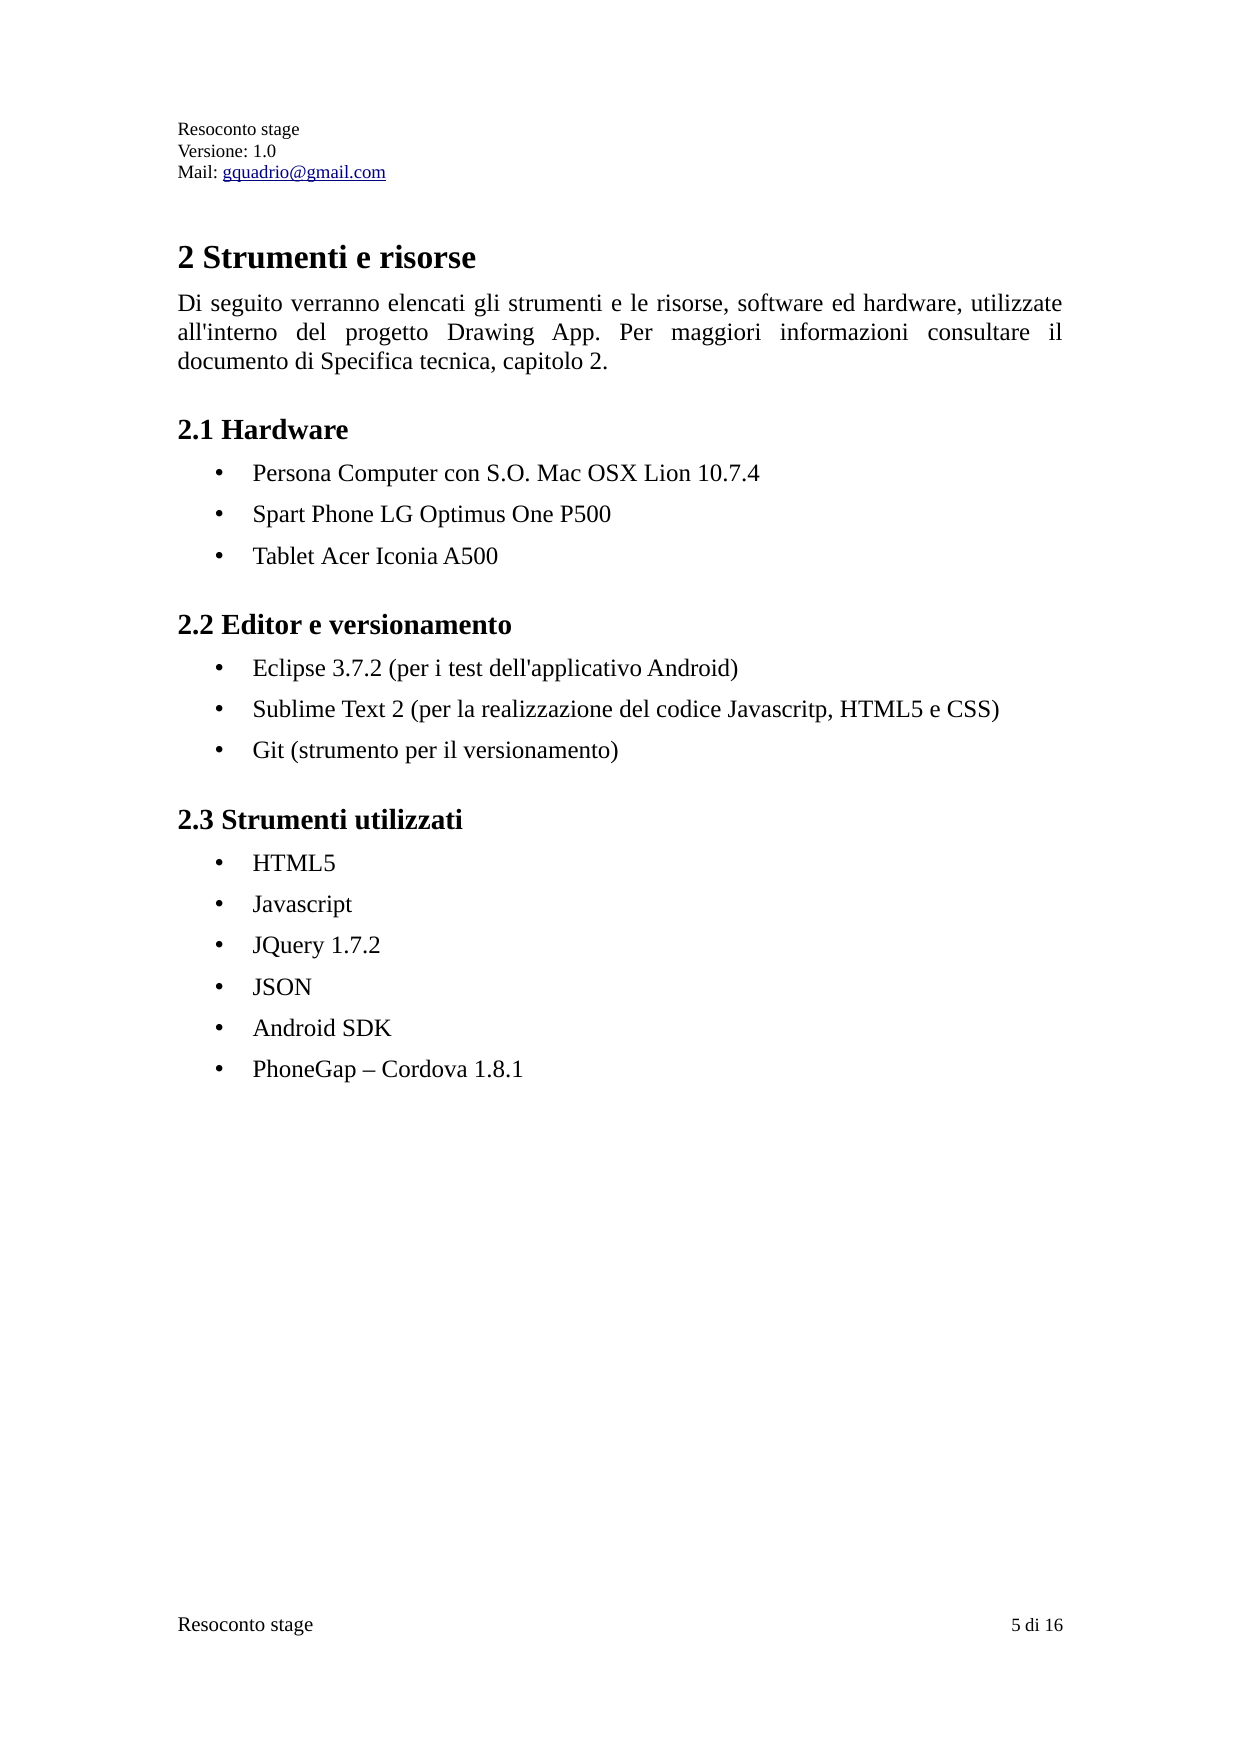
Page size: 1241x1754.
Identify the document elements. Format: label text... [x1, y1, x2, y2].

list Javascript [215, 889, 1063, 918]
list HTML5 [215, 848, 1063, 877]
subtitle 2.3 Strumenti utilizzati [177, 802, 1063, 835]
text Di seguito verranno elencati gli strumenti e le risorse, software ed hardware, utilizzate all'interno del progetto Drawing App. Per maggiori informazioni consultare il documento di Specifica tecnica, capitolo 2. [177, 288, 1063, 375]
list Spart Phone LG Optimus One P500 [215, 499, 1063, 528]
list Persona Computer con S.O. Mac OSX Lion 10.7.4 [215, 458, 1063, 487]
list JSON [215, 972, 1063, 1000]
subtitle 2 Strumenti e risorse [177, 237, 1063, 276]
list Eclipse 3.7.2 (per i test dell'applicativo Android) [215, 653, 1063, 682]
list Tablet Acer Iconia A500 [215, 541, 1063, 569]
list JQuery 1.7.2 [215, 930, 1063, 959]
list Android SDK [215, 1013, 1063, 1042]
list Git (strumento per il versionamento) [215, 736, 1063, 764]
list PhoneGap – Cordova 1.8.1 [215, 1054, 1063, 1083]
subtitle 2.2 Editor e versionamento [177, 607, 1063, 641]
subtitle 2.1 Hardware [177, 412, 1063, 446]
list Sublime Text 2 (per la realizzazione del codice Javascritp, HTML5 e CSS) [215, 694, 1063, 723]
